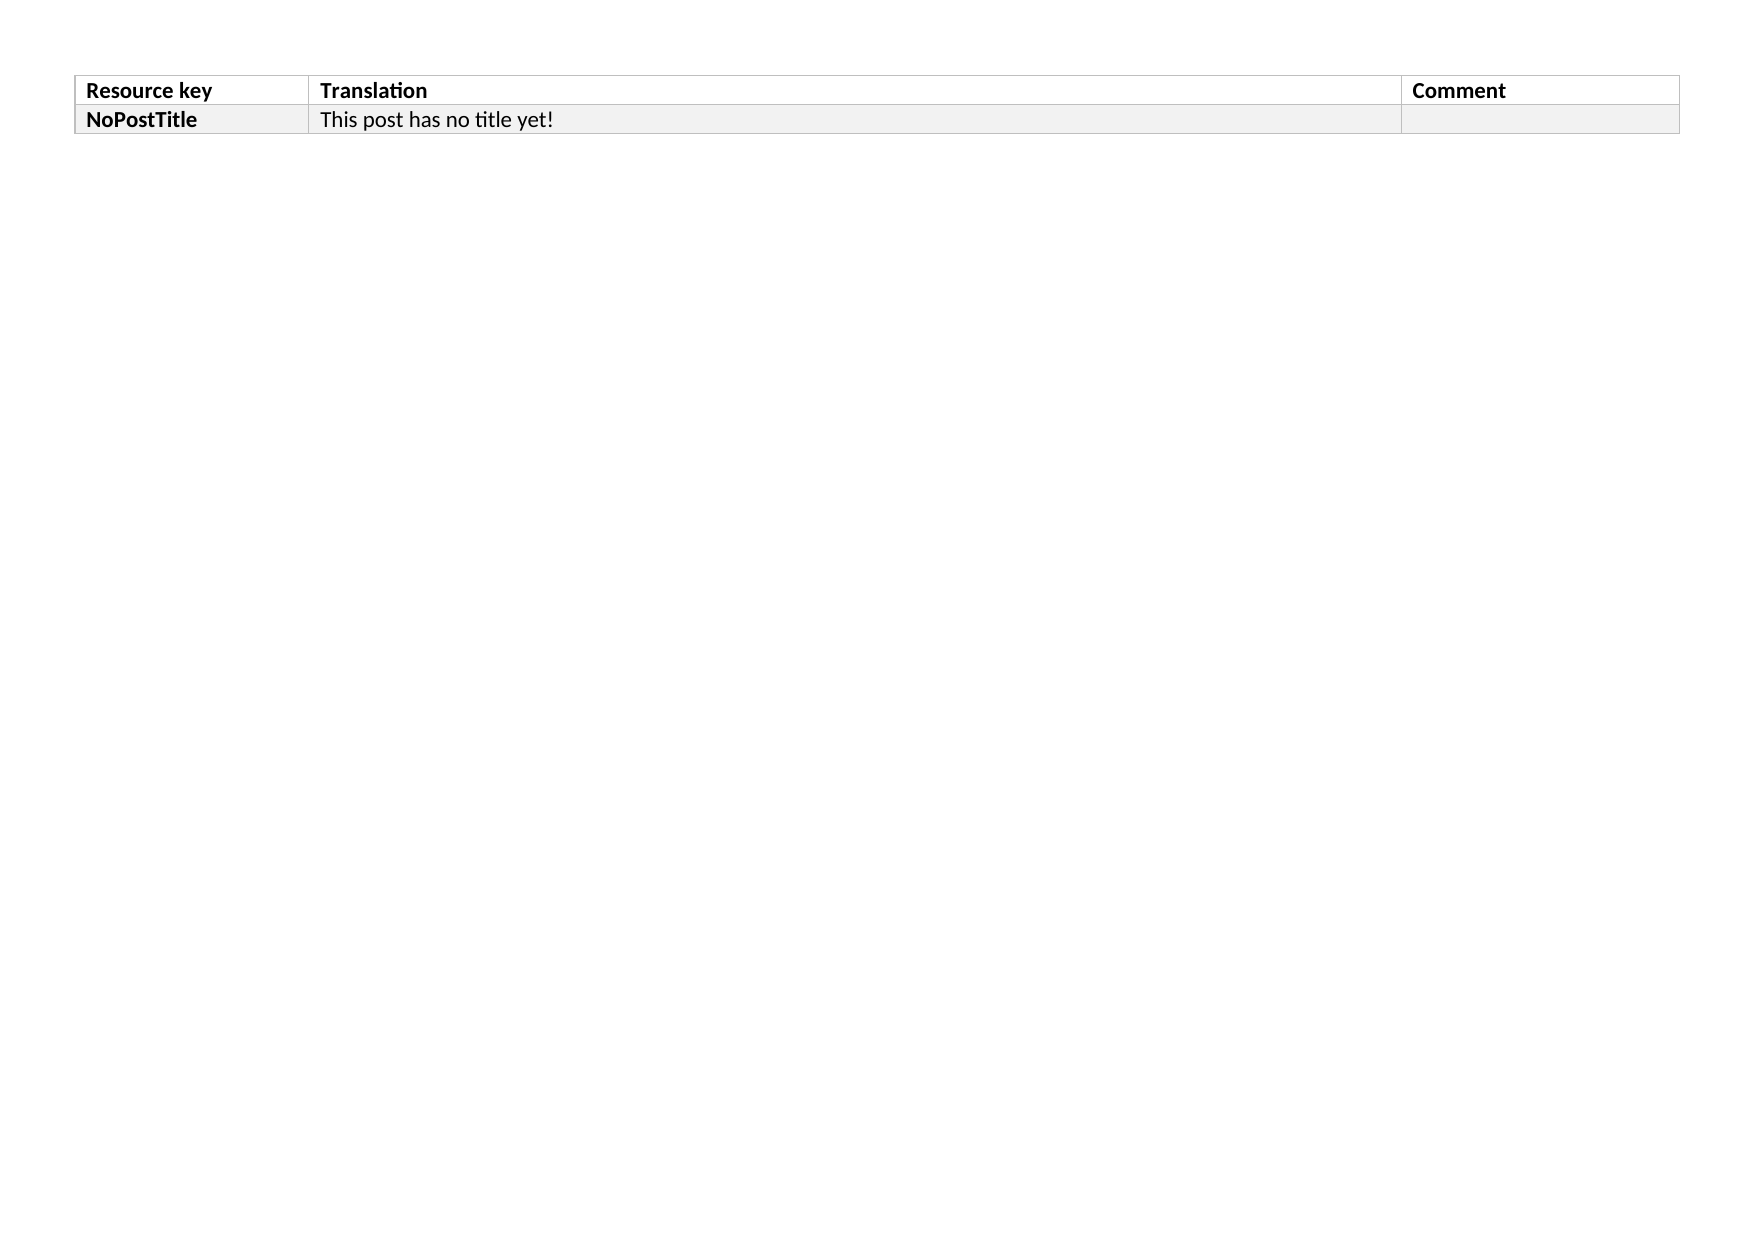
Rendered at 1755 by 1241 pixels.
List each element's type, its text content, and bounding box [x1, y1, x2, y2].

table_header Translation [309, 76, 1401, 104]
table_cell NoPostTitle [76, 105, 308, 133]
table_header Resource key [76, 76, 308, 104]
table_cell This post has no title yet! [309, 105, 1401, 133]
table_cell [1402, 105, 1679, 133]
table_header Comment [1402, 76, 1679, 104]
